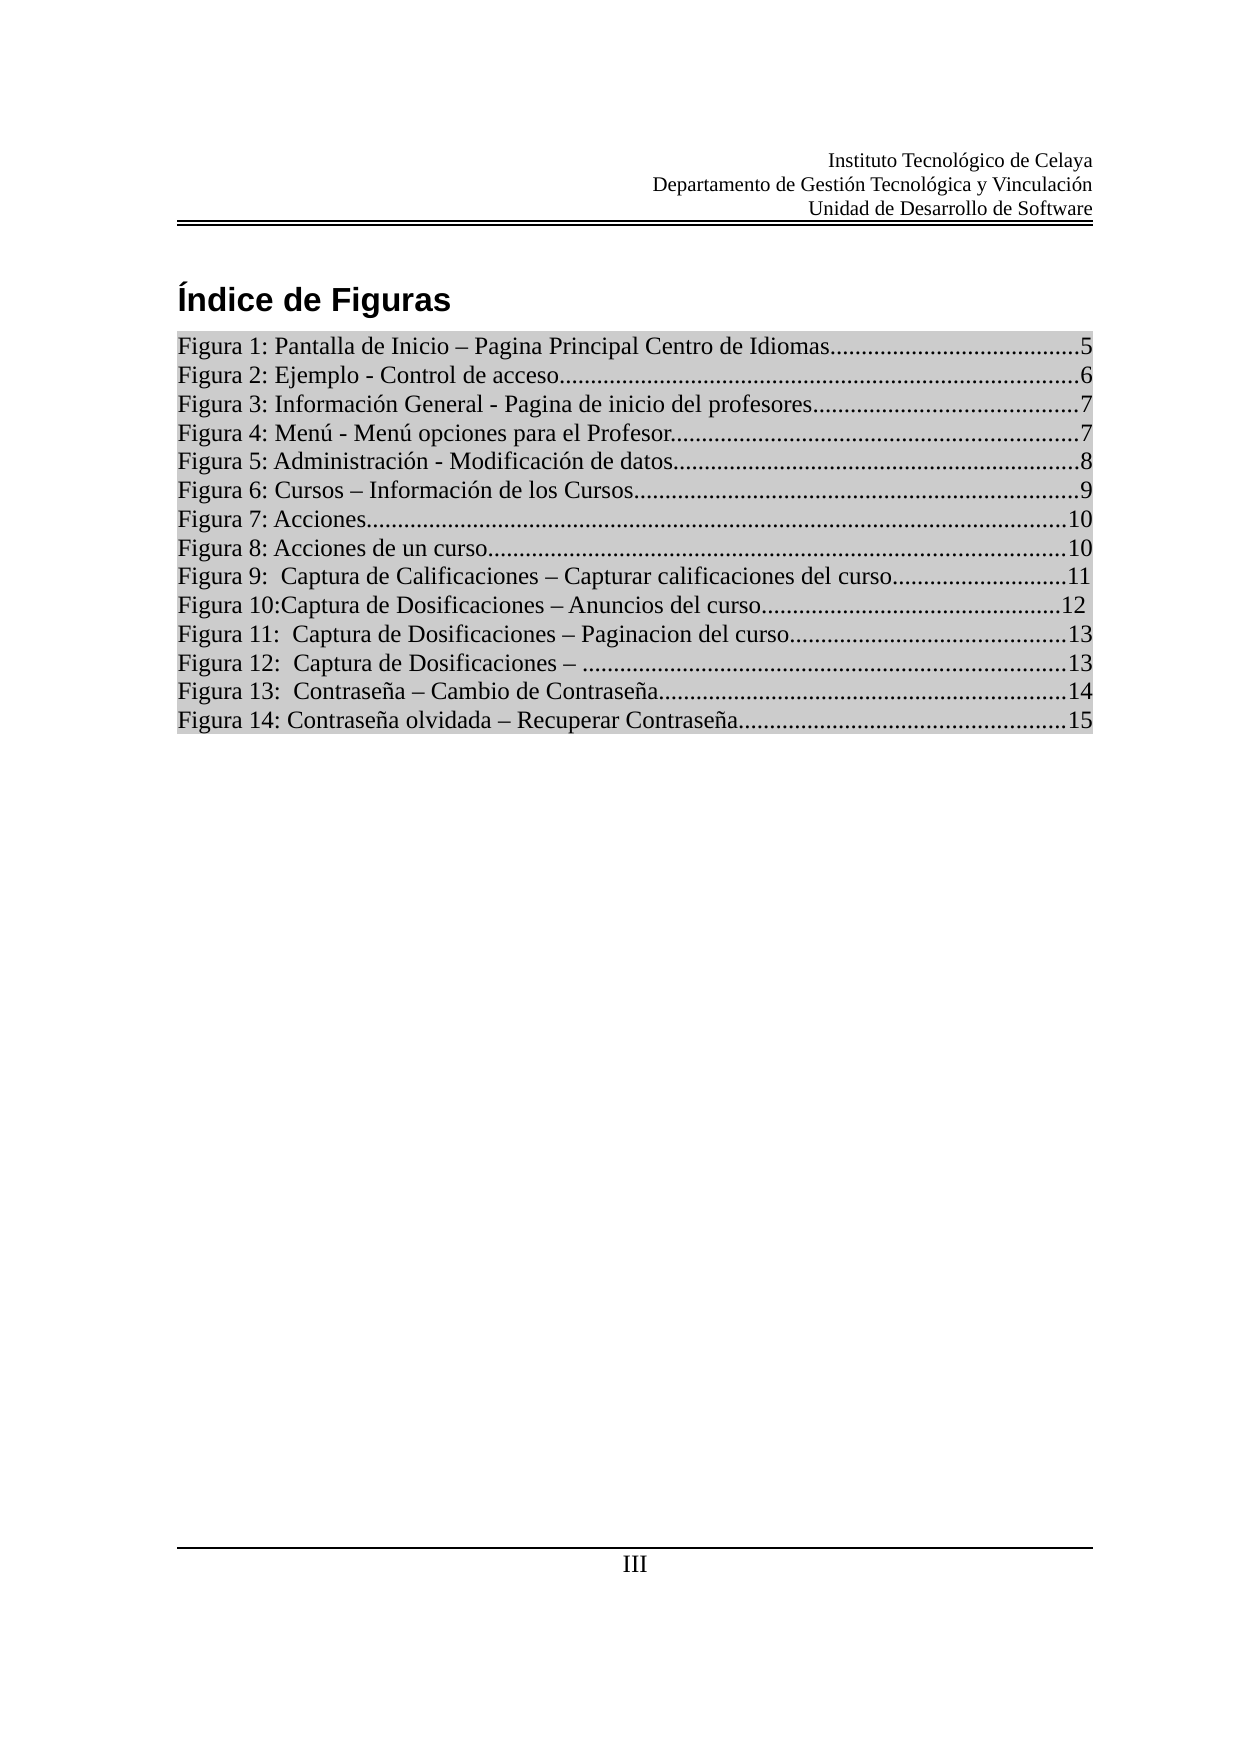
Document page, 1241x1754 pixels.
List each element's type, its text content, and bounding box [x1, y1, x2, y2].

text Figura 1: Pantalla de Inicio – Pagina Principal Centro de Idiomas 5 [177, 331, 1093, 360]
text Figura 4: Menú - Menú opciones para el Profesor. 7 [177, 418, 1093, 446]
text Figura 6: Cursos – Información de los Cursos. 9 [177, 475, 1093, 504]
text Figura 12: Captura de Dosificaciones – 13 [177, 648, 1093, 676]
text Figura 10:Captura de Dosificaciones – Anuncios del curso................................................12 [177, 590, 1093, 619]
text Figura 9: Captura de Calificaciones – Capturar calificaciones del curso............................11 [177, 561, 1093, 590]
text Figura 14: Contraseña olvidada – Recuperar Contraseña. 15 [177, 705, 1093, 734]
text Figura 3: Información General - Pagina de inicio del profesores 7 [177, 389, 1093, 418]
text Figura 5: Administración - Modificación de datos. 8 [177, 446, 1093, 475]
text Figura 11: Captura de Dosificaciones – Paginacion del curso 13 [177, 619, 1093, 648]
text Figura 8: Acciones de un curso. 10 [177, 533, 1093, 561]
text Figura 2: Ejemplo - Control de acceso 6 [177, 360, 1093, 389]
text Figura 13: Contraseña – Cambio de Contraseña. 14 [177, 676, 1093, 705]
text Figura 7: Acciones. 10 [177, 504, 1093, 533]
subtitle Índice de Figuras [177, 281, 1093, 319]
